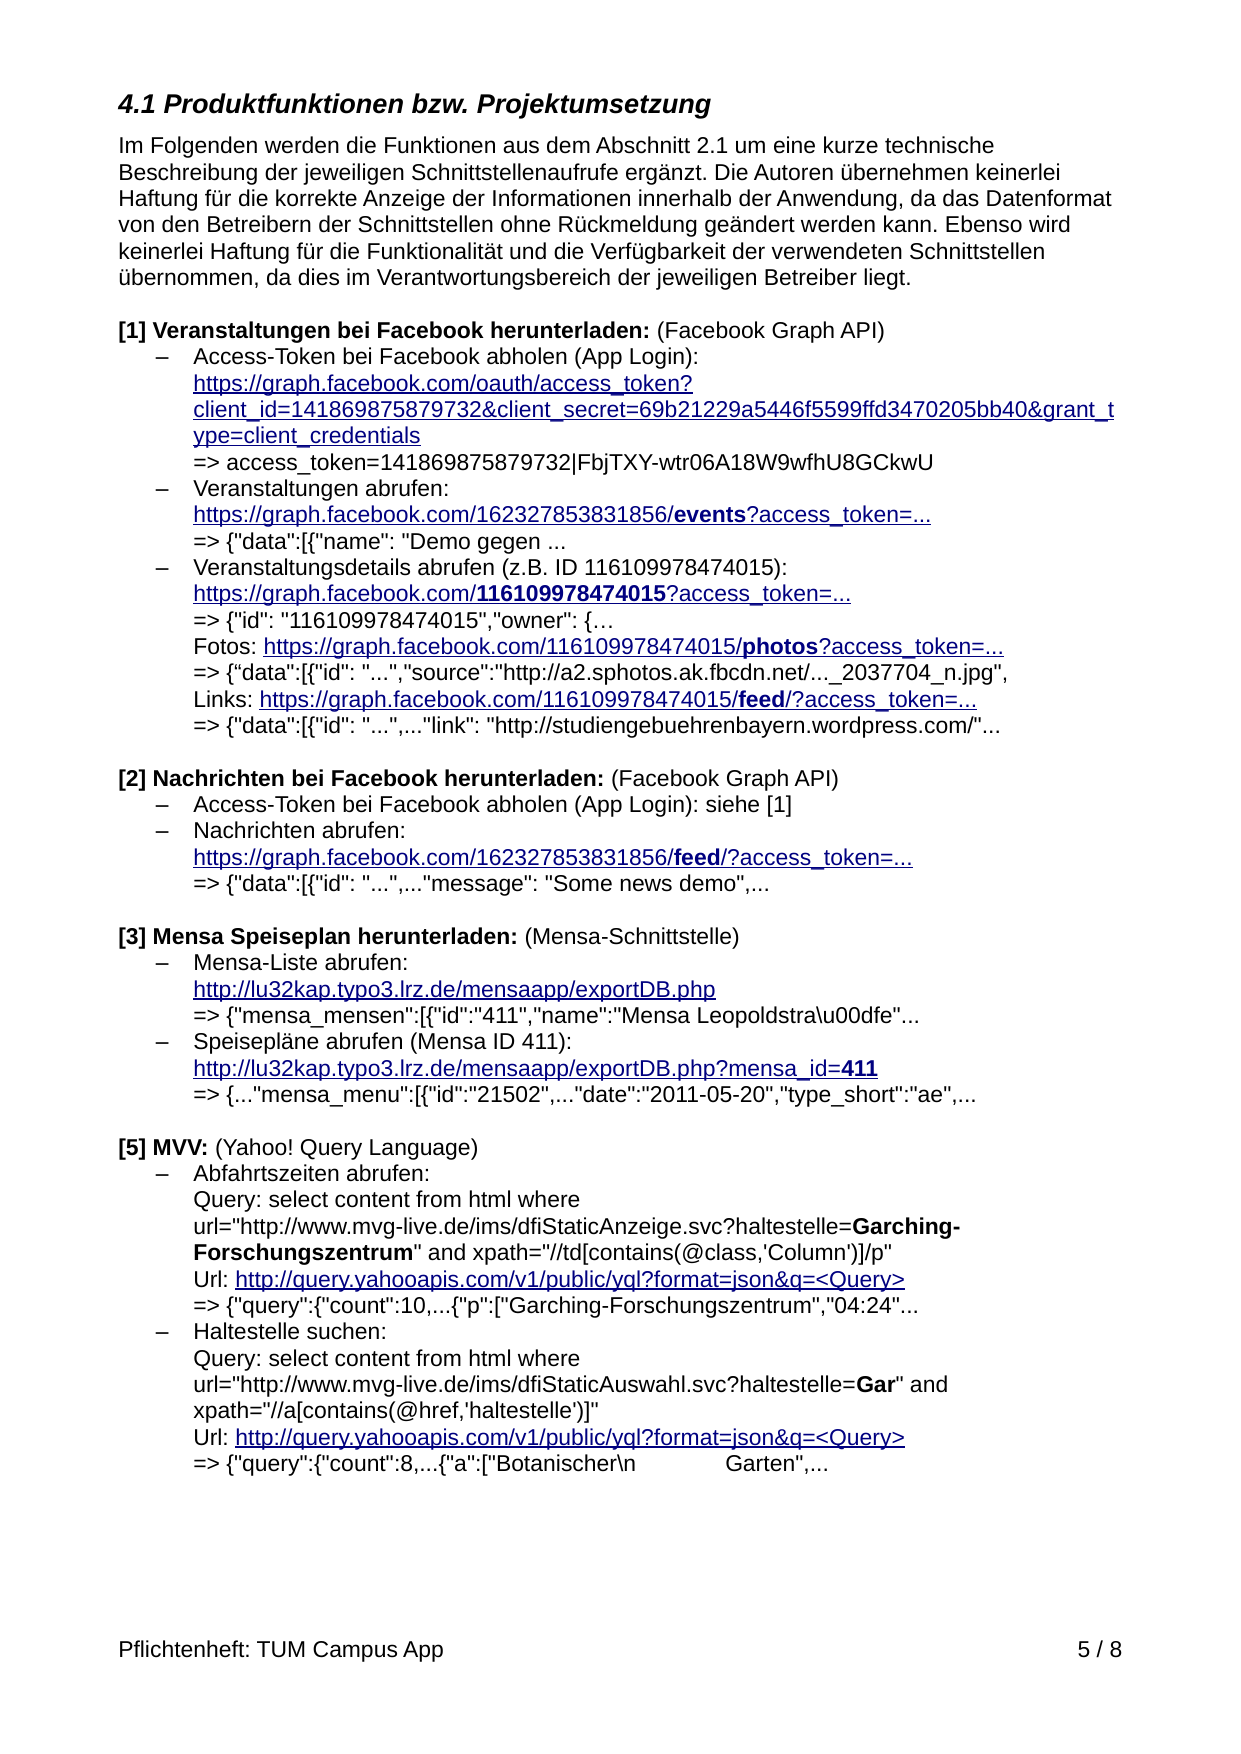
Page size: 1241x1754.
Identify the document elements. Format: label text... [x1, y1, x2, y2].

list Nachrichten abrufen: https://graph.facebook.com/162327853831856/feed/?access_token=... => {"data":[{"id": "...",..."message": "Some news demo",... [156, 817, 1122, 897]
text [1] Veranstaltungen bei Facebook herunterladen: (Facebook Graph API) [118, 317, 1122, 343]
text [3] Mensa Speiseplan herunterladen: (Mensa-Schnittstelle) [118, 923, 1122, 949]
list Speisepläne abrufen (Mensa ID 411): http://lu32kap.typo3.lrz.de/mensaapp/exportDB.php?mensa_id=411 => {..."mensa_menu":[{"id":"21502",..."date":"2011-05-20","type_short":"ae",... [156, 1028, 1122, 1107]
list Access-Token bei Facebook abholen (App Login): siehe [1] [156, 791, 1122, 817]
text [5] MVV: (Yahoo! Query Language) [118, 1134, 1122, 1160]
list Access-Token bei Facebook abholen (App Login): https://graph.facebook.com/oauth/access_token?client_id=141869875879732&client_secret=69b21229a5446f5599ffd3470205bb40&grant_type=client_credentials => access_token=141869875879732|FbjTXY-wtr06A18W9wfhU8GCkwU [156, 343, 1122, 475]
text [2] Nachrichten bei Facebook herunterladen: (Facebook Graph API) [118, 765, 1122, 791]
text Im Folgenden werden die Funktionen aus dem Abschnitt 2.1 um eine kurze technische Beschreibung der jeweiligen Schnittstellenaufrufe ergänzt. Die Autoren übernehmen keinerlei Haftung für die korrekte Anzeige der Informationen innerhalb der Anwendung, da das Datenformat von den Betreibern der Schnittstellen ohne Rückmeldung geändert werden kann. Ebenso wird keinerlei Haftung für die Funktionalität und die Verfügbarkeit der verwendeten Schnittstellen übernommen, da dies im Verantwortungsbereich der jeweiligen Betreiber liegt. [118, 132, 1122, 290]
list Mensa-Liste abrufen: http://lu32kap.typo3.lrz.de/mensaapp/exportDB.php => {"mensa_mensen":[{"id":"411","name":"Mensa Leopoldstra\u00dfe"... [156, 949, 1122, 1028]
subtitle 4.1 Produktfunktionen bzw. Projektumsetzung [118, 88, 1122, 120]
list Abfahrtszeiten abrufen: Query: select content from html where url="http://www.mvg-live.de/ims/dfiStaticAnzeige.svc?haltestelle=Garching-Forschungszentrum" and xpath="//td[contains(@class,'Column')]/p" Url: http://query.yahooapis.com/v1/public/yql?format=json&q=<Query> => {"query":{"count":10,...{"p":["Garching-Forschungszentrum","04:24"... [156, 1160, 1122, 1318]
list Haltestelle suchen: Query: select content from html where url="http://www.mvg-live.de/ims/dfiStaticAuswahl.svc?haltestelle=Gar" and xpath="//a[contains(@href,'haltestelle')]" Url: http://query.yahooapis.com/v1/public/yql?format=json&q=<Query> => {"query":{"count":8,...{"a":["Botanischer\n Garten",... [156, 1318, 1122, 1529]
list Veranstaltungen abrufen: https://graph.facebook.com/162327853831856/events?access_token=... => {"data":[{"name": "Demo gegen ... [156, 475, 1122, 554]
list Veranstaltungsdetails abrufen (z.B. ID 116109978474015): https://graph.facebook.com/116109978474015?access_token=... => {"id": "116109978474015","owner": {… Fotos: https://graph.facebook.com/116109978474015/photos?access_token=... => {“data":[{"id": "...","source":"http://a2.sphotos.ak.fbcdn.net/..._2037704_n.jpg", Links: https://graph.facebook.com/116109978474015/feed/?access_token=... => {"data":[{"id": "...",..."link": "http://studiengebuehrenbayern.wordpress.com/"... [156, 554, 1122, 765]
